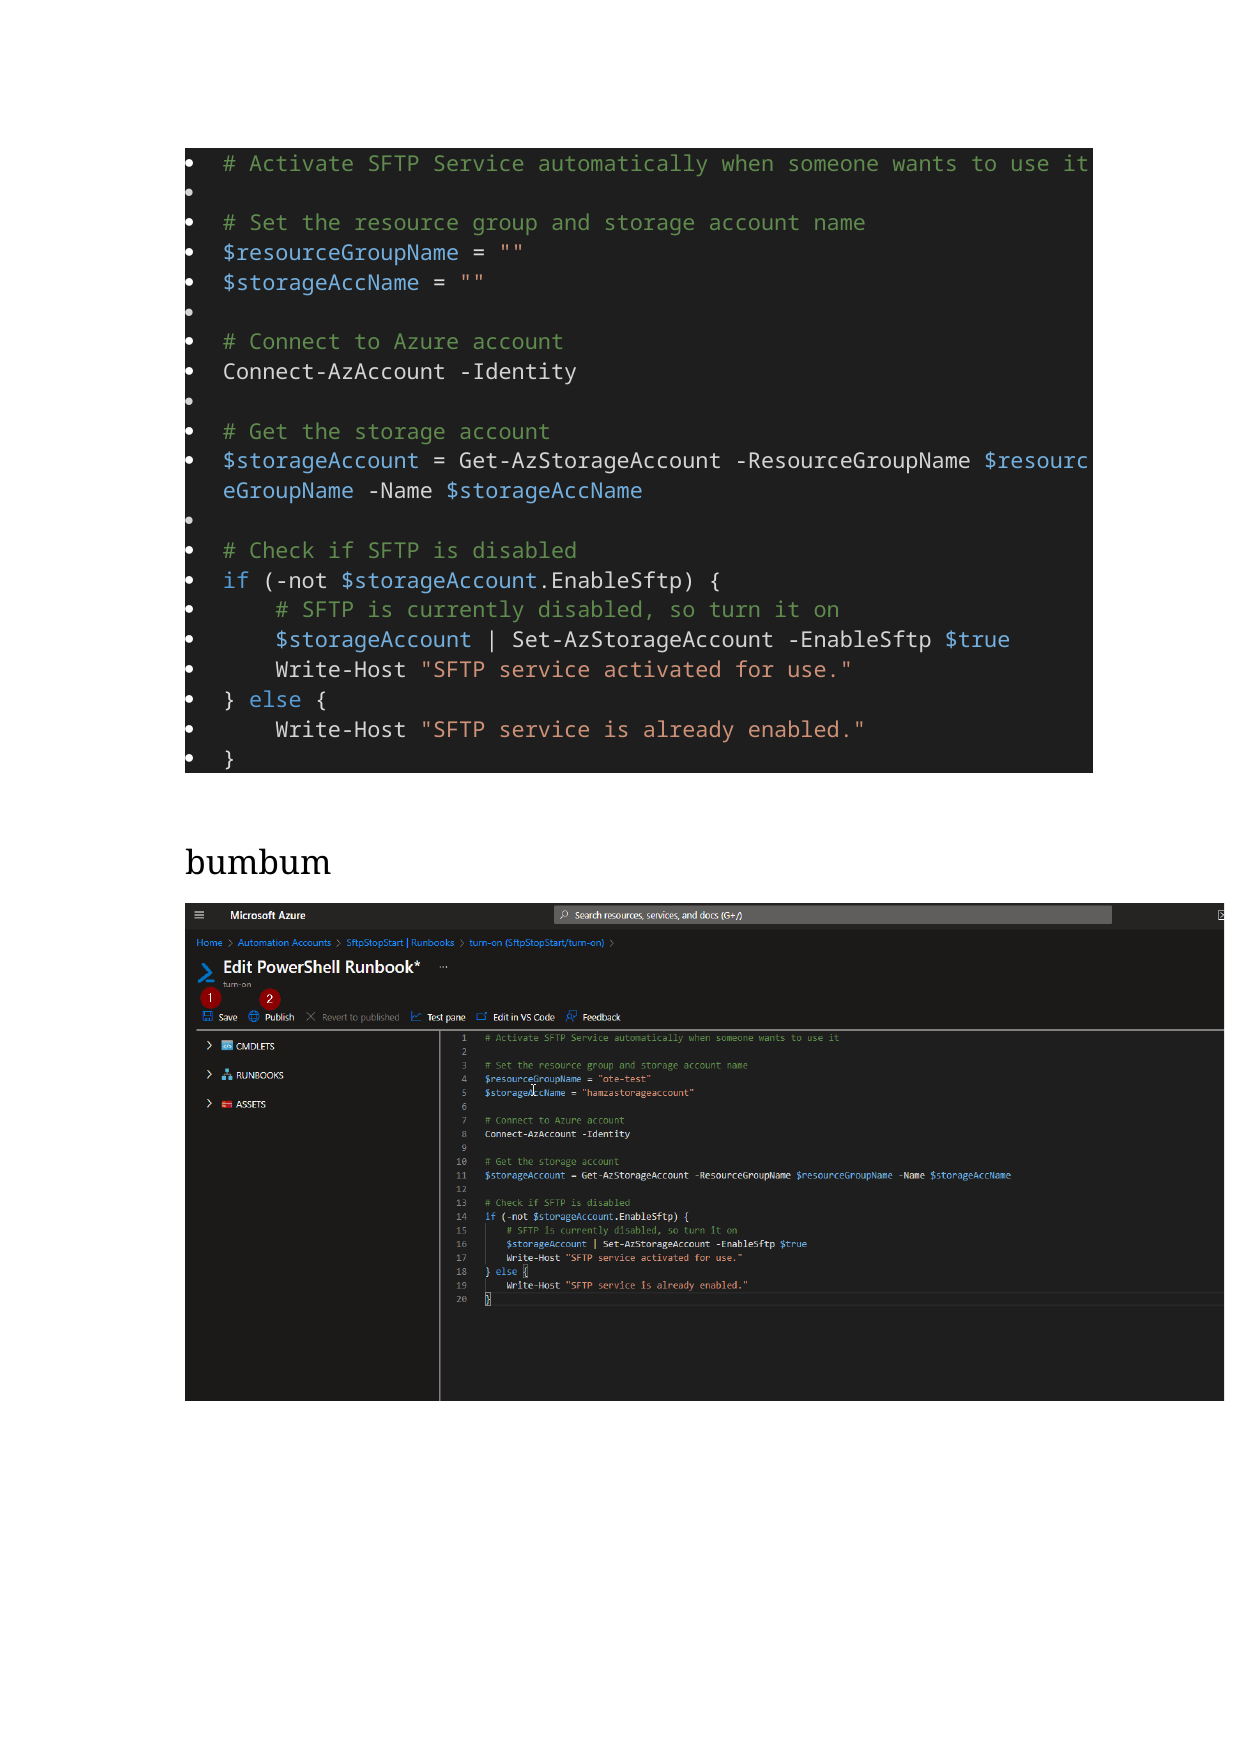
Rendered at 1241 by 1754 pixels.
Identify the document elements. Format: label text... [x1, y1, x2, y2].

text bumbum [185, 838, 1093, 884]
list # SFTP is currently disabled, so turn it on [185, 594, 1093, 624]
list } else { [185, 684, 1093, 714]
list $resourceGroupName = "" [185, 237, 1093, 267]
list # Get the storage account [185, 416, 1093, 446]
list $storageAccName = "" [185, 267, 1093, 297]
list if (-not $storageAccount.EnableSftp) { [185, 565, 1093, 594]
list # Activate SFTP Service automatically when someone wants to use it [185, 148, 1093, 177]
list Write-Host "SFTP service is already enabled." [185, 714, 1093, 743]
list # Set the resource group and storage account name [185, 207, 1093, 237]
list $storageAccount = Get-AzStorageAccount -ResourceGroupName $resourceGroupName -Name $storageAccName [185, 446, 1093, 505]
list Write-Host "SFTP service activated for use." [185, 654, 1093, 684]
list # Check if SFTP is disabled [185, 535, 1093, 565]
list $storageAccount | Set-AzStorageAccount -EnableSftp $true [185, 624, 1093, 654]
list } [185, 743, 1093, 773]
list Connect-AzAccount -Identity [185, 356, 1093, 386]
list # Connect to Azure account [185, 326, 1093, 356]
